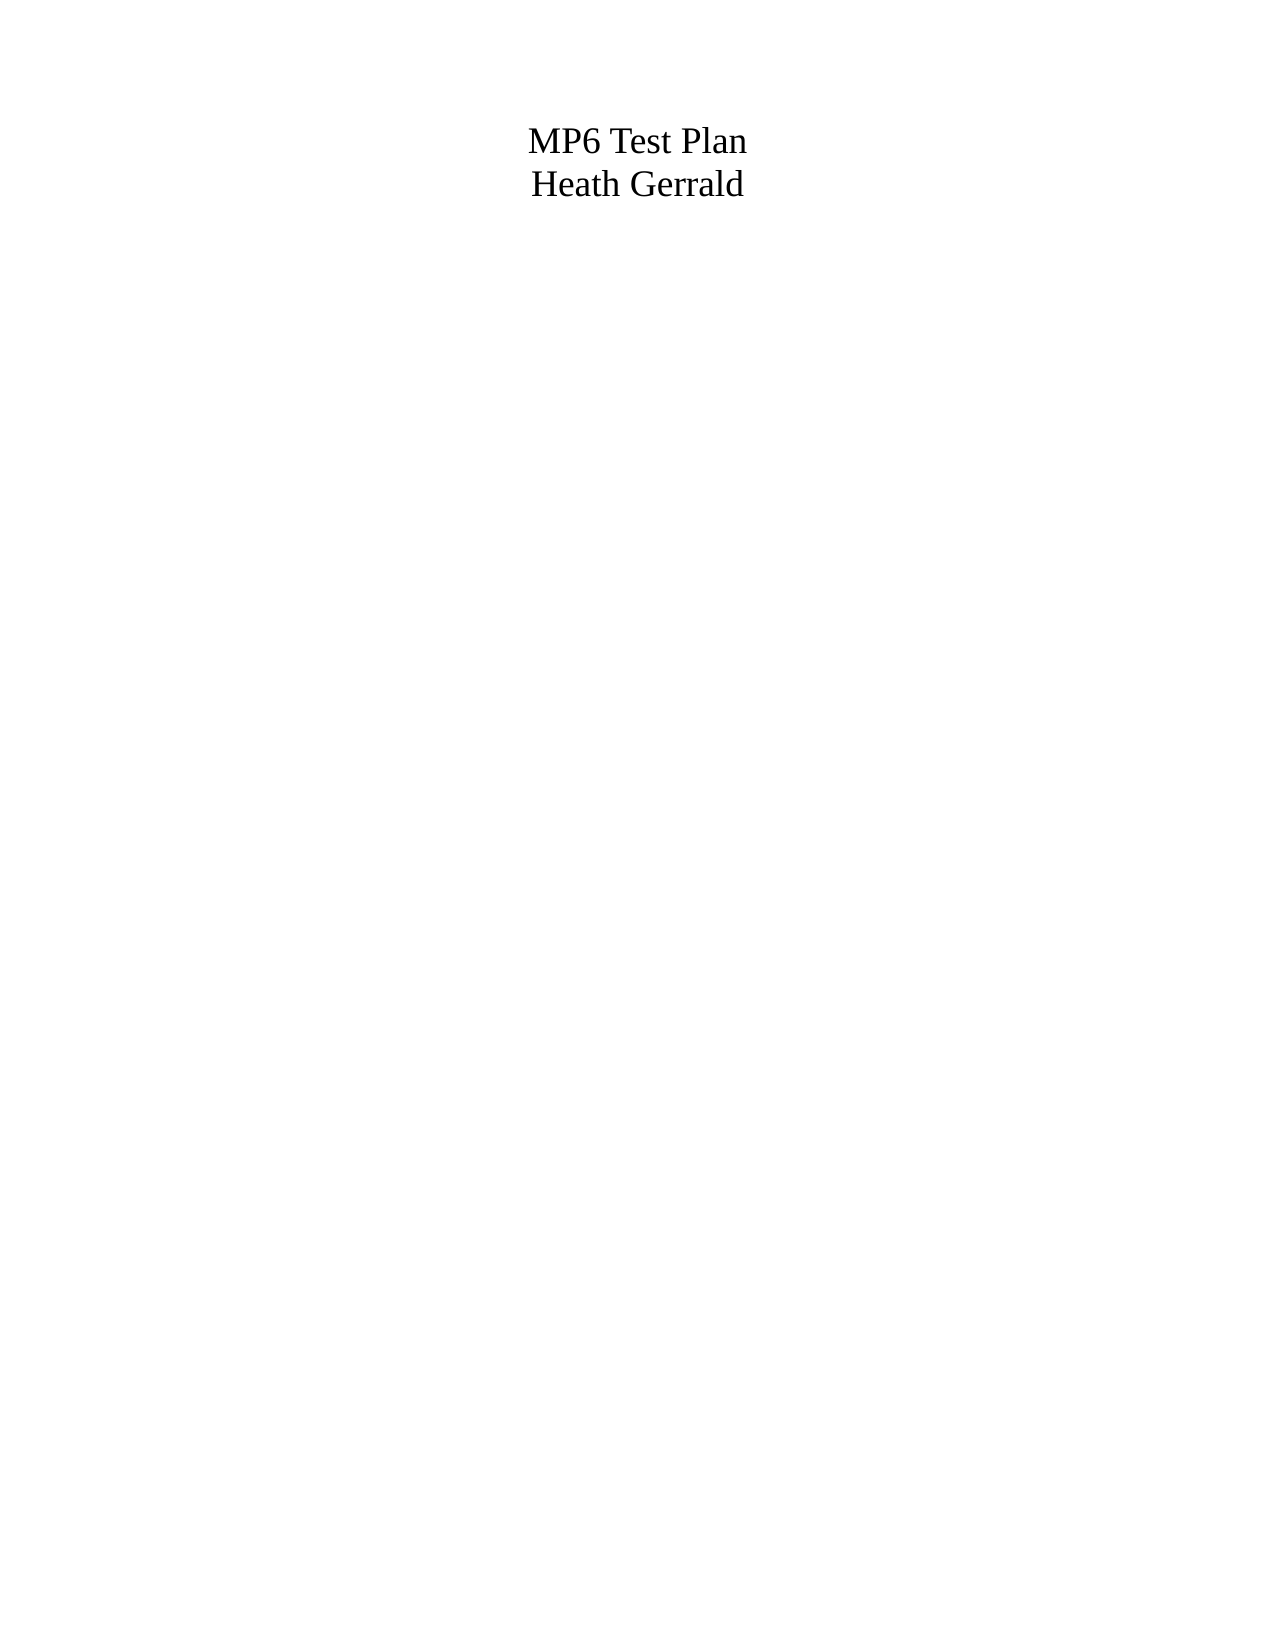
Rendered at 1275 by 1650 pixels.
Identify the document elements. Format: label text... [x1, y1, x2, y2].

text MP6 Test Plan [118, 118, 1157, 161]
text Heath Gerrald [118, 161, 1157, 204]
